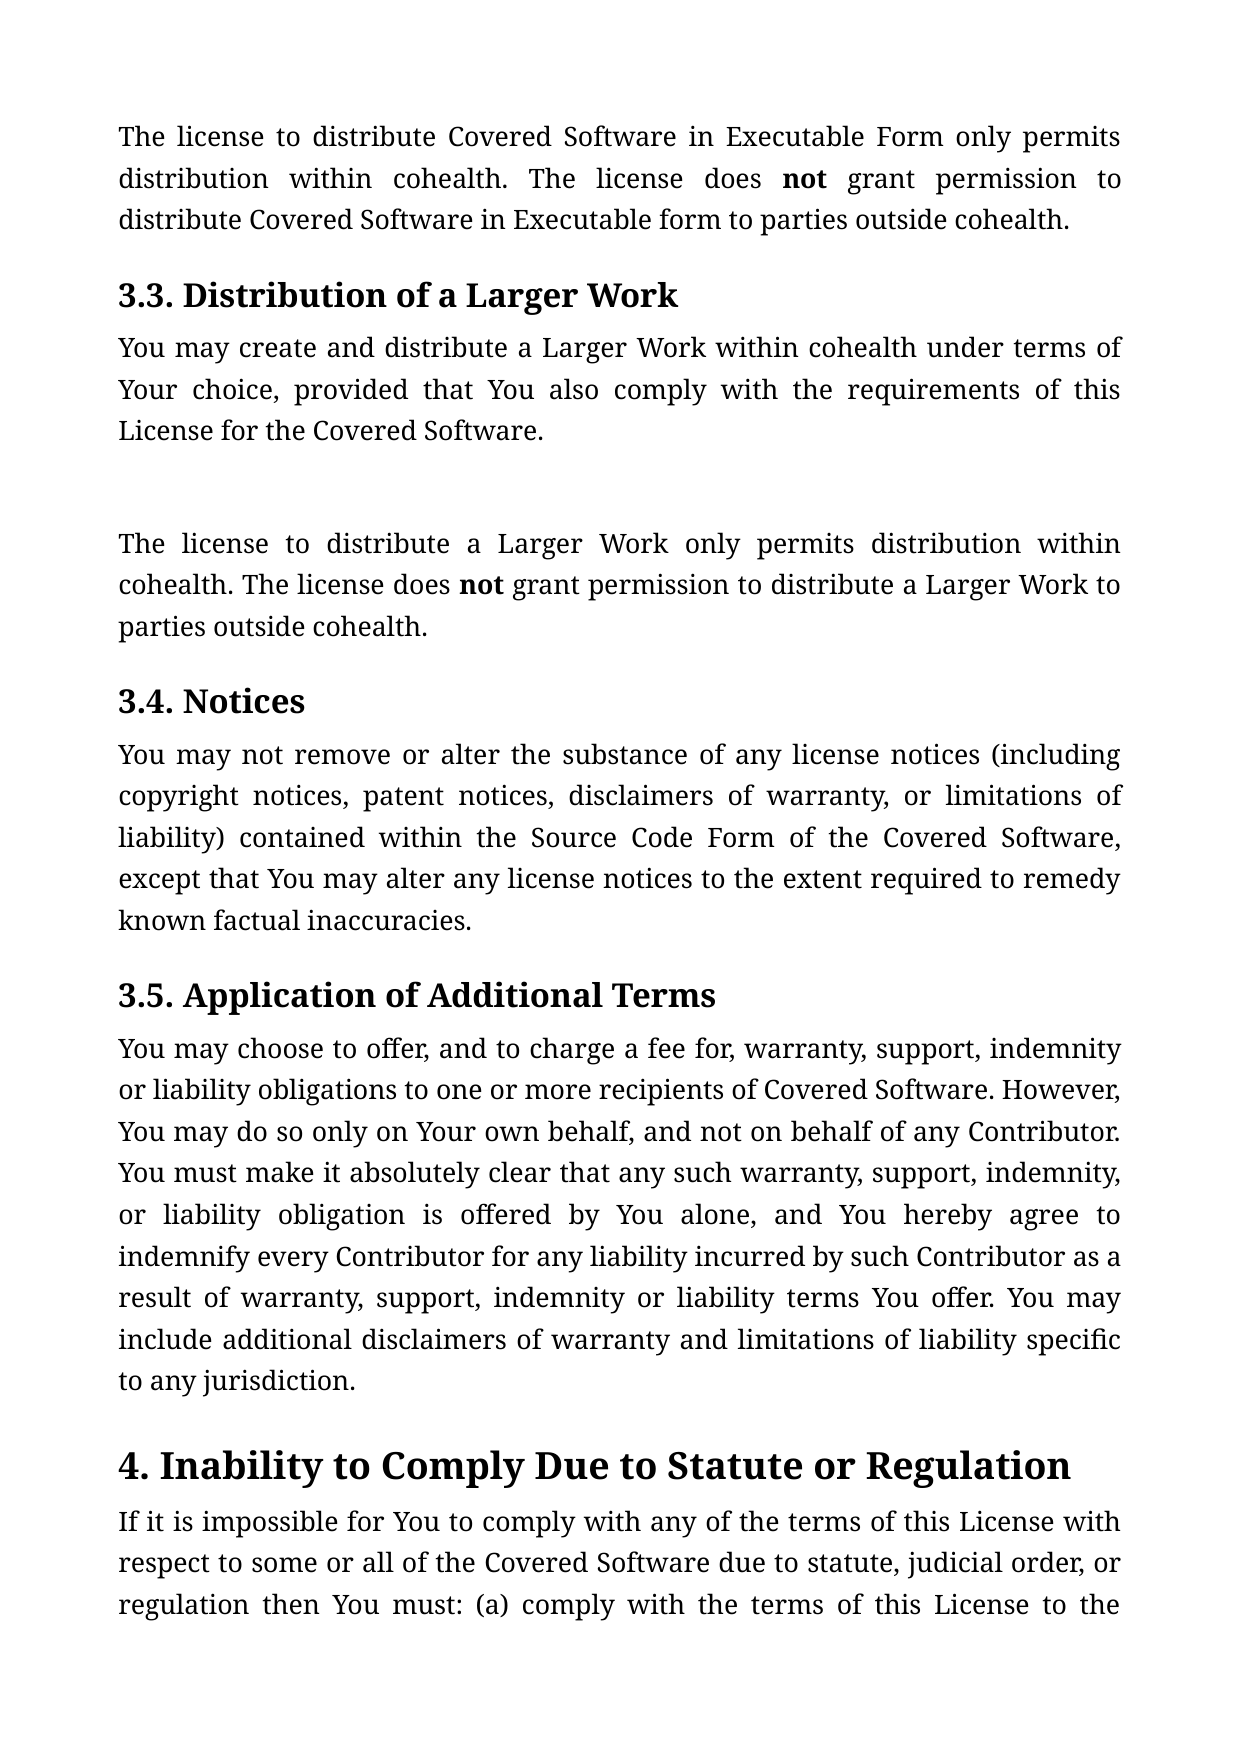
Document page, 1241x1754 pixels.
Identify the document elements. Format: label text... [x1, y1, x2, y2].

text The license to distribute a Larger Work only permits distribution within cohealth. The license does not grant permission to distribute a Larger Work to parties outside cohealth. [118, 524, 1122, 644]
text If it is impossible for You to comply with any of the terms of this License with respect to some or all of the Covered Software due to statute, judicial order, or regulation then You must: (a) comply with the terms of this License to the [118, 1503, 1122, 1622]
text You may not remove or alter the substance of any license notices (including copyright notices, patent notices, disclaimers of warranty, or limitations of liability) contained within the Source Code Form of the Covered Software, except that You may alter any license notices to the extent required to remedy known factual inaccuracies. [118, 736, 1122, 938]
subtitle 3.5. Application of Additional Terms [118, 973, 1122, 1017]
text The license to distribute Covered Software in Executable Form only permits distribution within cohealth. The license does not grant permission to distribute Covered Software in Executable form to parties outside cohealth. [118, 118, 1122, 237]
subtitle 4. Inability to Comply Due to Statute or Regulation [118, 1439, 1122, 1490]
subtitle 3.4. Notices [118, 678, 1122, 723]
subtitle 3.3. Distribution of a Larger Work [118, 272, 1122, 317]
text You may create and distribute a Larger Work within cohealth under terms of Your choice, provided that You also comply with the requirements of this License for the Covered Software. [118, 329, 1122, 448]
text You may choose to offer, and to charge a fee for, warranty, support, indemnity or liability obligations to one or more recipients of Covered Software. However, You may do so only on Your own behalf, and not on behalf of any Contributor. You must make it absolutely clear that any such warranty, support, indemnity, or liability obligation is offered by You alone, and You hereby agree to indemnify every Contributor for any liability incurred by such Contributor as a result of warranty, support, indemnity or liability terms You offer. You may include additional disclaimers of warranty and limitations of liability specific to any jurisdiction. [118, 1030, 1122, 1398]
